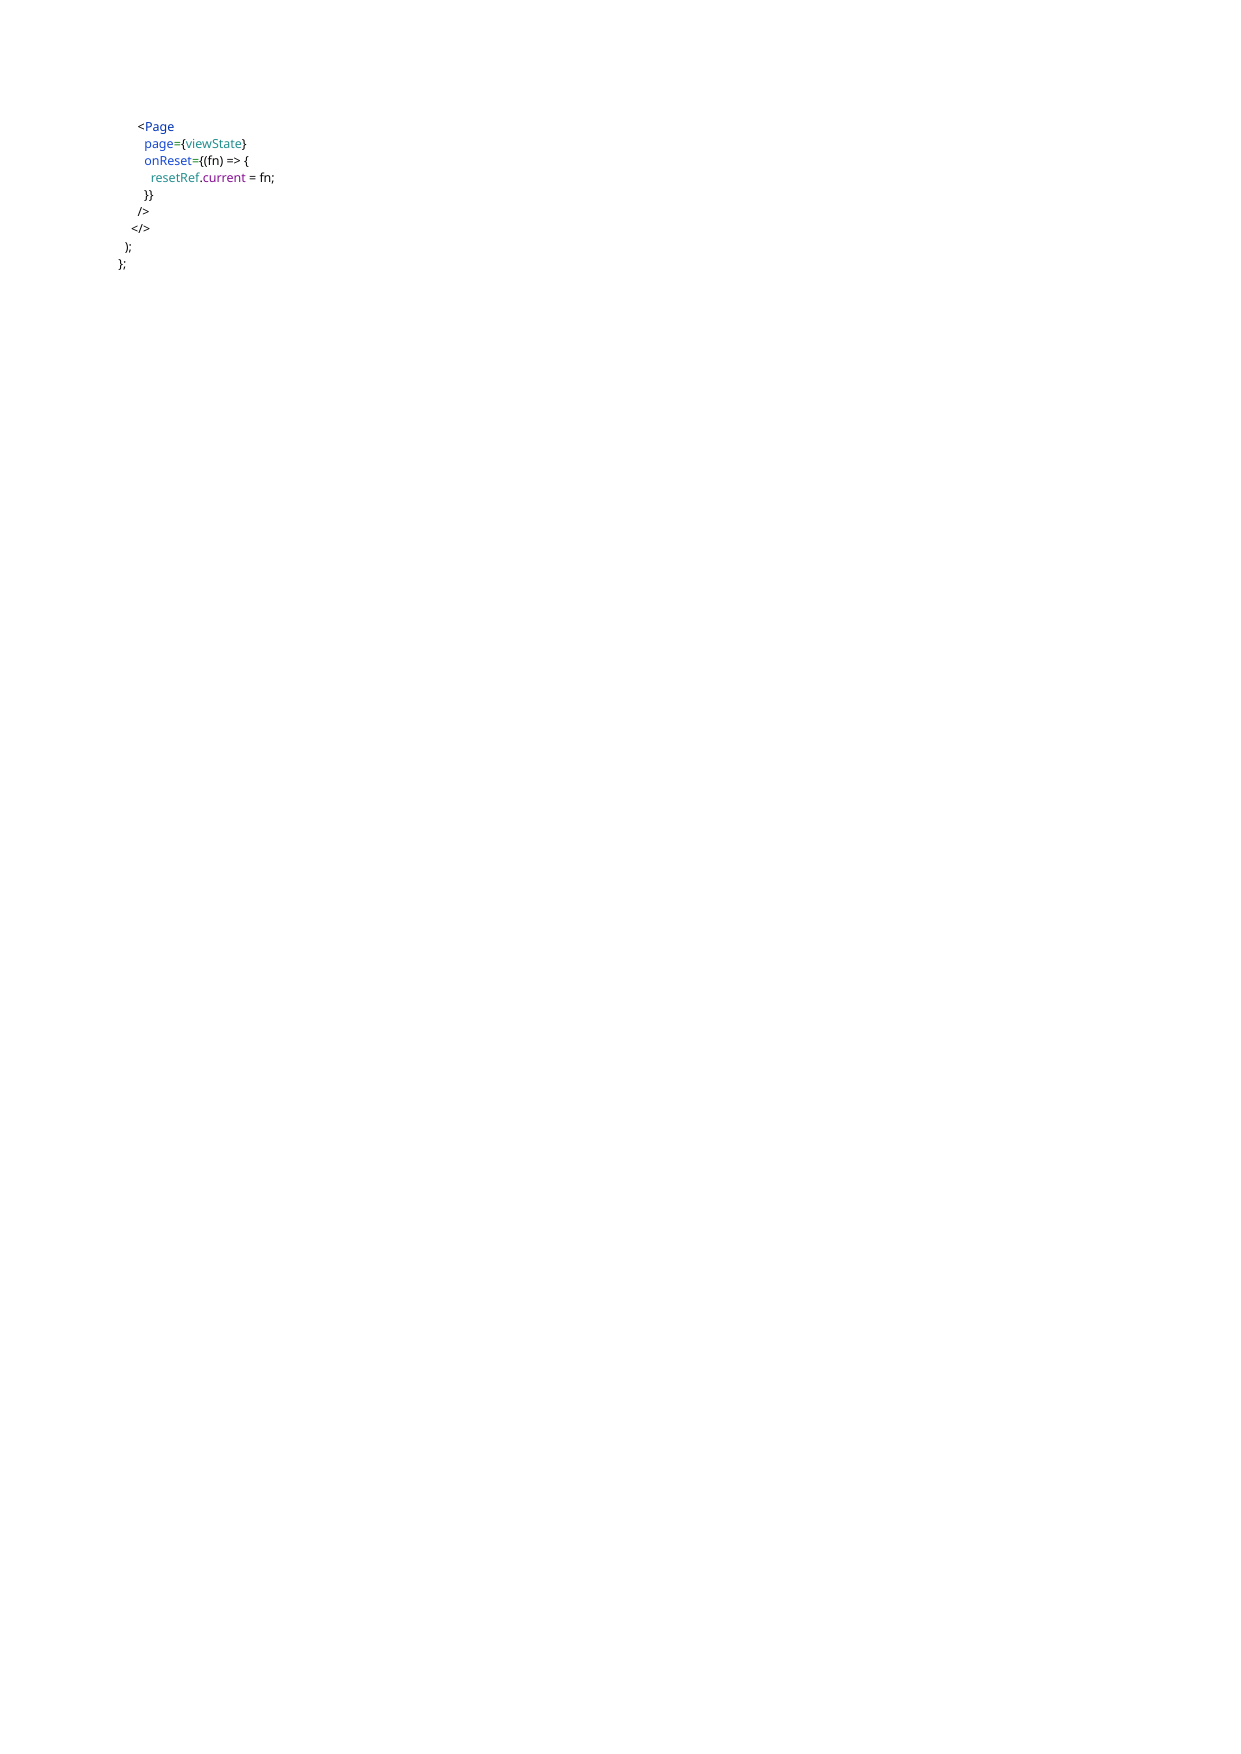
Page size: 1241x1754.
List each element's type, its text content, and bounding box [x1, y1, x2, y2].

text <Page page={viewState} onReset={(fn) => { resetRef.current = fn; }} /> </> ); }; [118, 118, 1122, 272]
